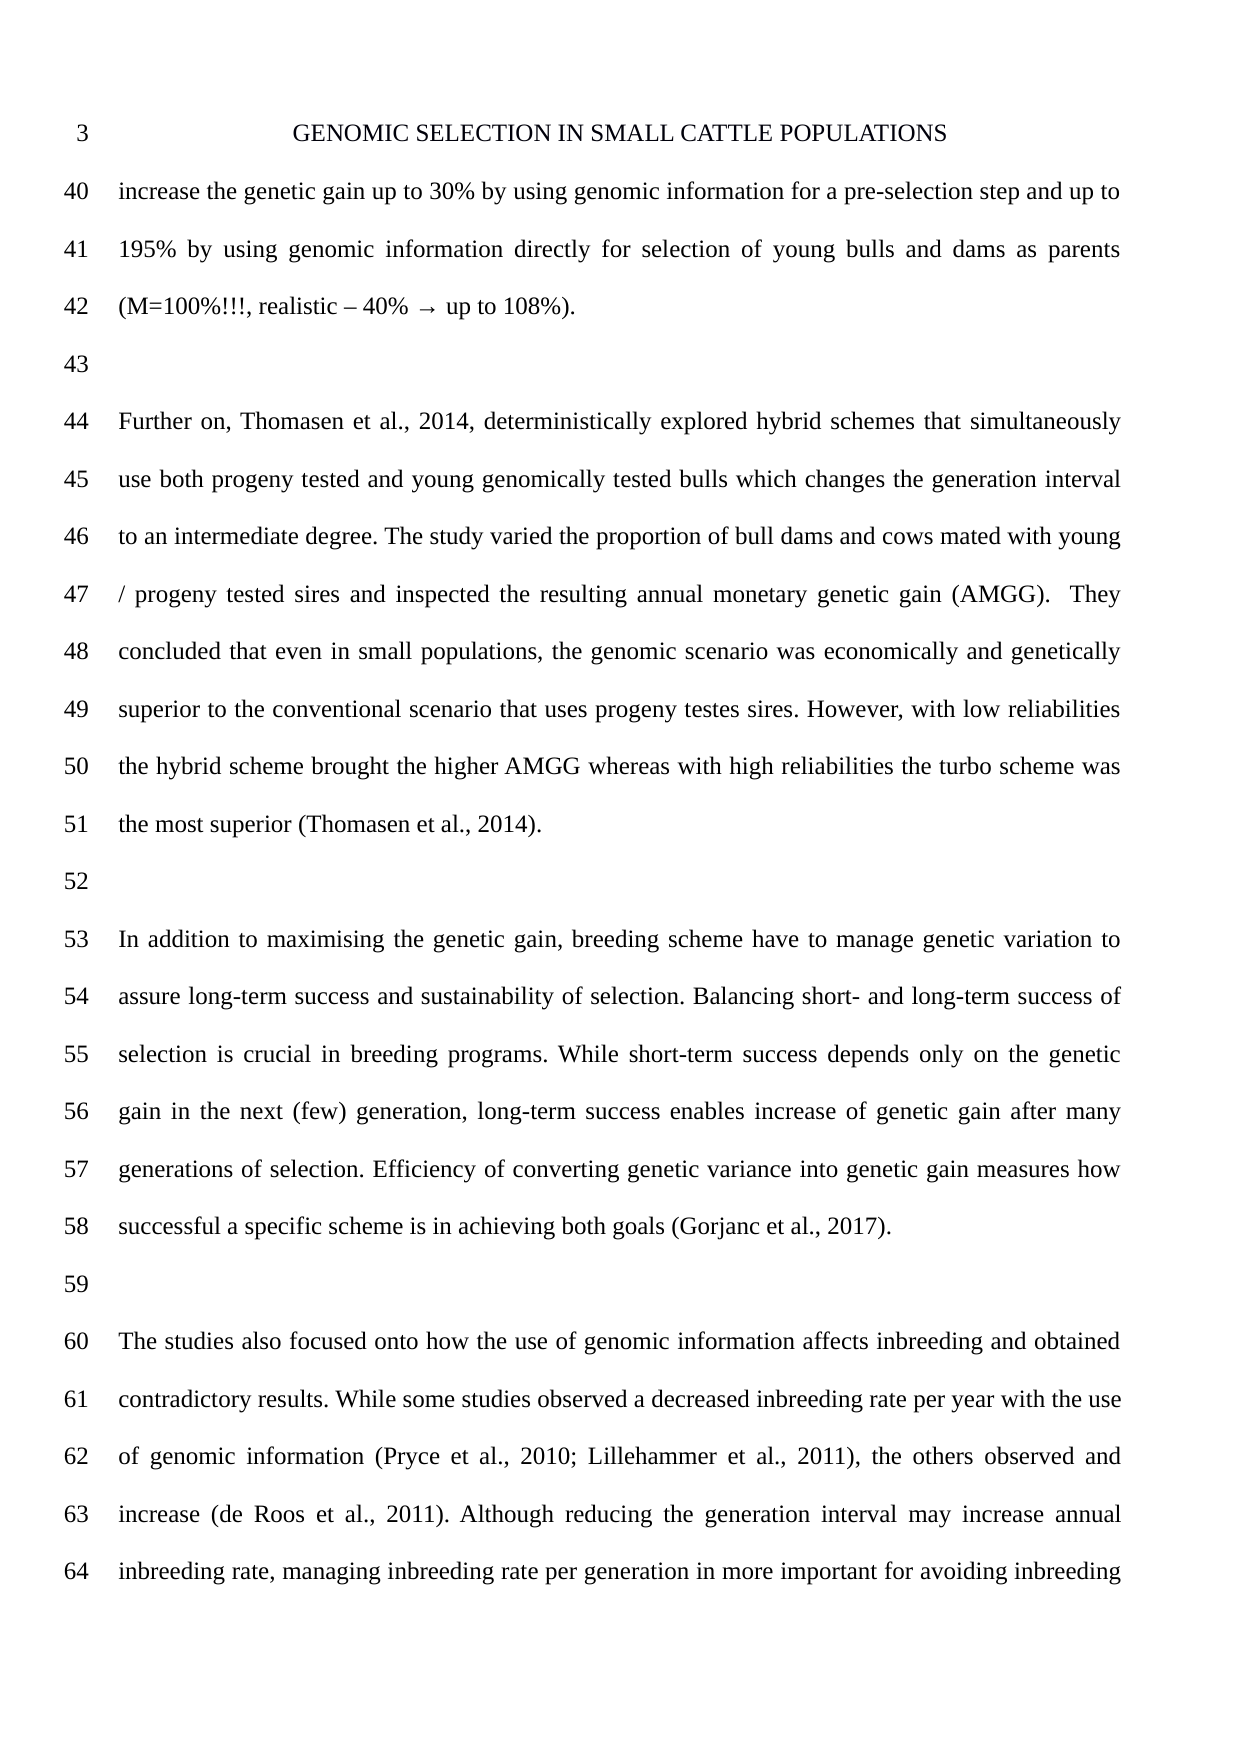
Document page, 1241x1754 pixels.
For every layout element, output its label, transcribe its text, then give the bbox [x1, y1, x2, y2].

text The studies also focused onto how the use of genomic information affects inbreeding and obtained contradictory results. While some studies observed a decreased inbreeding rate per year with the use of genomic information (Pryce et al., 2010; Lillehammer et al., 2011), the others observed and increase (de Roos et al., 2011). Although reducing the generation interval may increase annual inbreeding rate, managing inbreeding rate per generation in more important for avoiding inbreeding [118, 1326, 1122, 1585]
text increase the genetic gain up to 30% by using genomic information for a pre-selection step and up to 195% by using genomic information directly for selection of young bulls and dams as parents (M=100%!!!, realistic – 40% → up to 108%). [118, 176, 1122, 320]
text Further on, Thomasen et al., 2014, deterministically explored hybrid schemes that simultaneously use both progeny tested and young genomically tested bulls which changes the generation interval to an intermediate degree. The study varied the proportion of bull dams and cows mated with young / progeny tested sires and inspected the resulting annual monetary genetic gain (AMGG). They concluded that even in small populations, the genomic scenario was economically and genetically superior to the conventional scenario that uses progeny testes sires. However, with low reliabilities the hybrid scheme brought the higher AMGG whereas with high reliabilities the turbo scheme was the most superior (Thomasen et al., 2014). [118, 406, 1122, 838]
text In addition to maximising the genetic gain, breeding scheme have to manage genetic variation to assure long-term success and sustainability of selection. Balancing short- and long-term success of selection is crucial in breeding programs. While short-term success depends only on the genetic gain in the next (few) generation, long-term success enables increase of genetic gain after many generations of selection. Efficiency of converting genetic variance into genetic gain measures how successful a specific scheme is in achieving both goals (Gorjanc et al., 2017). [118, 924, 1122, 1240]
